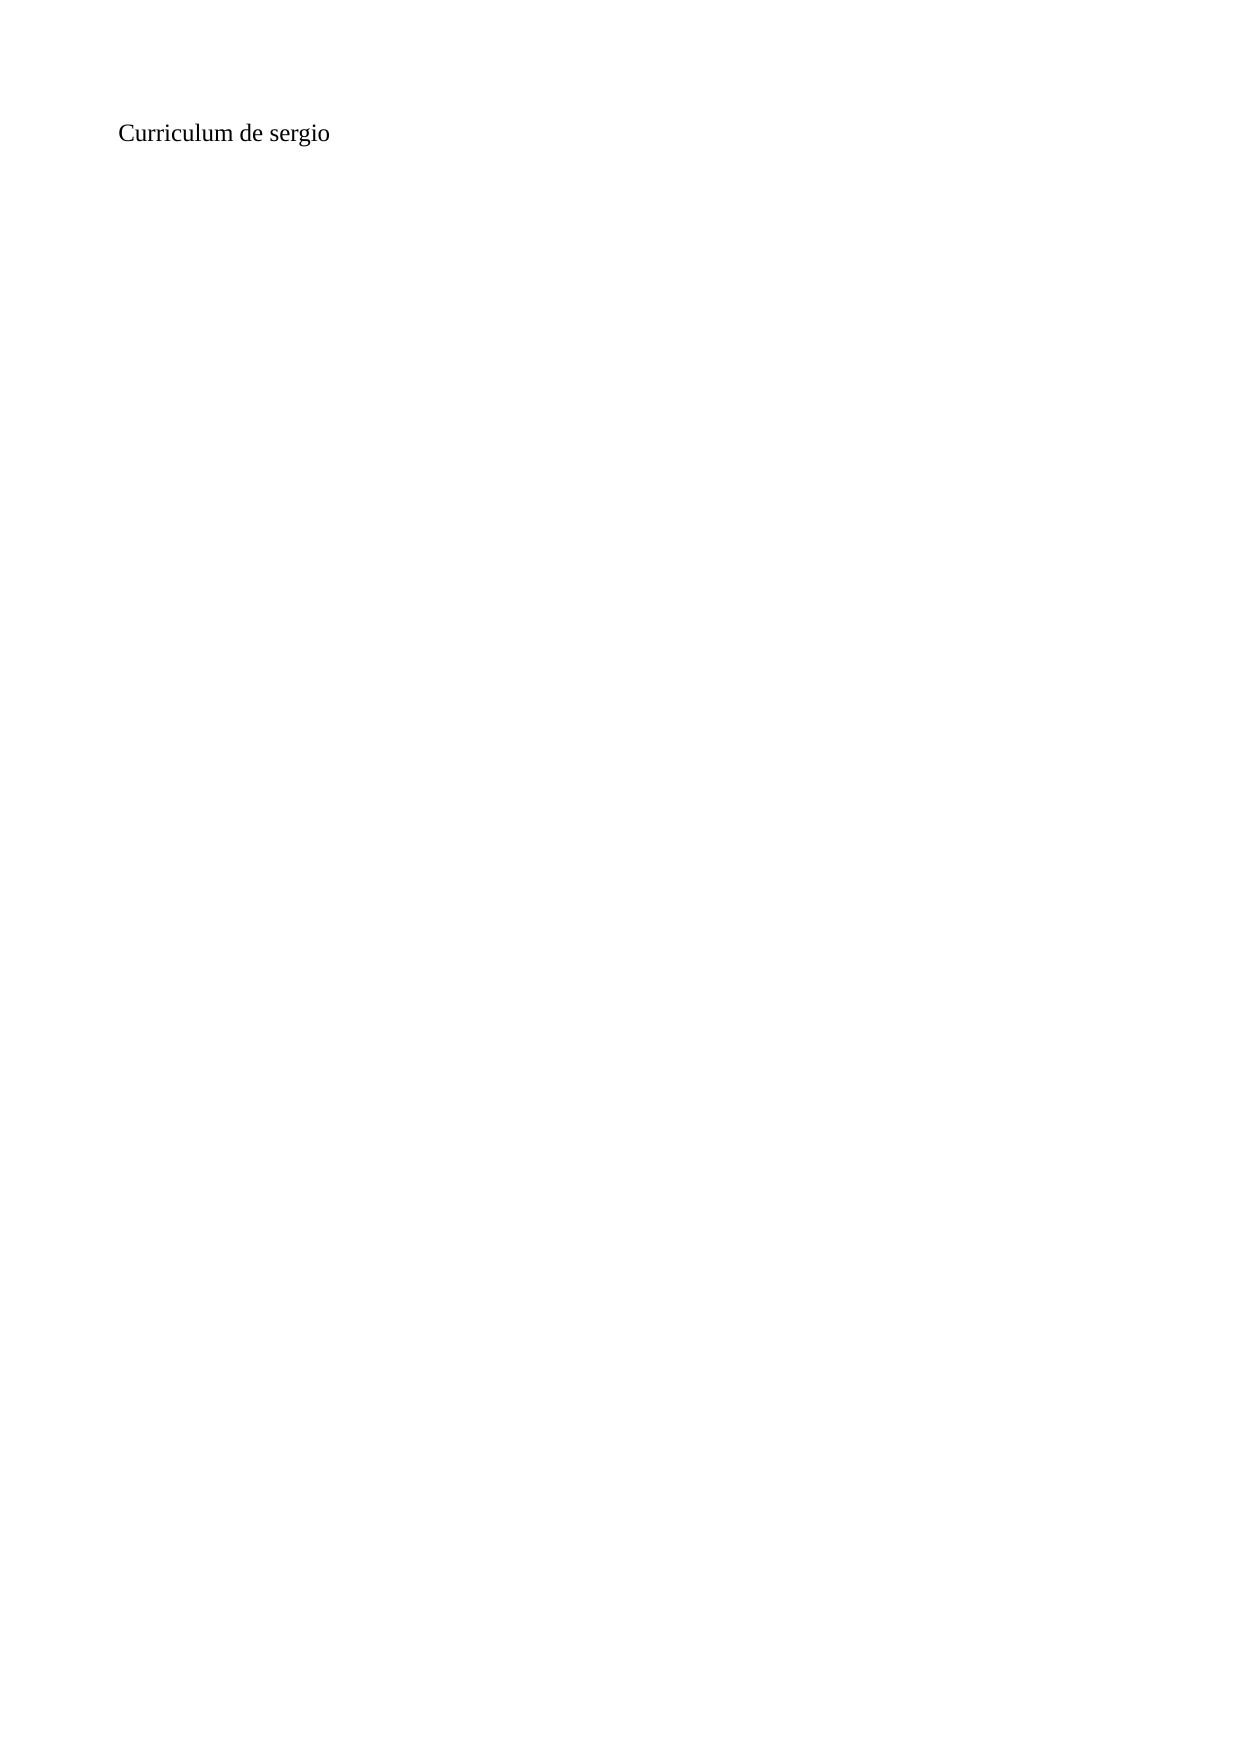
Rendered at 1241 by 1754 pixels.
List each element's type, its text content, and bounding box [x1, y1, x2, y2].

text Curriculum de sergio [118, 118, 1122, 147]
